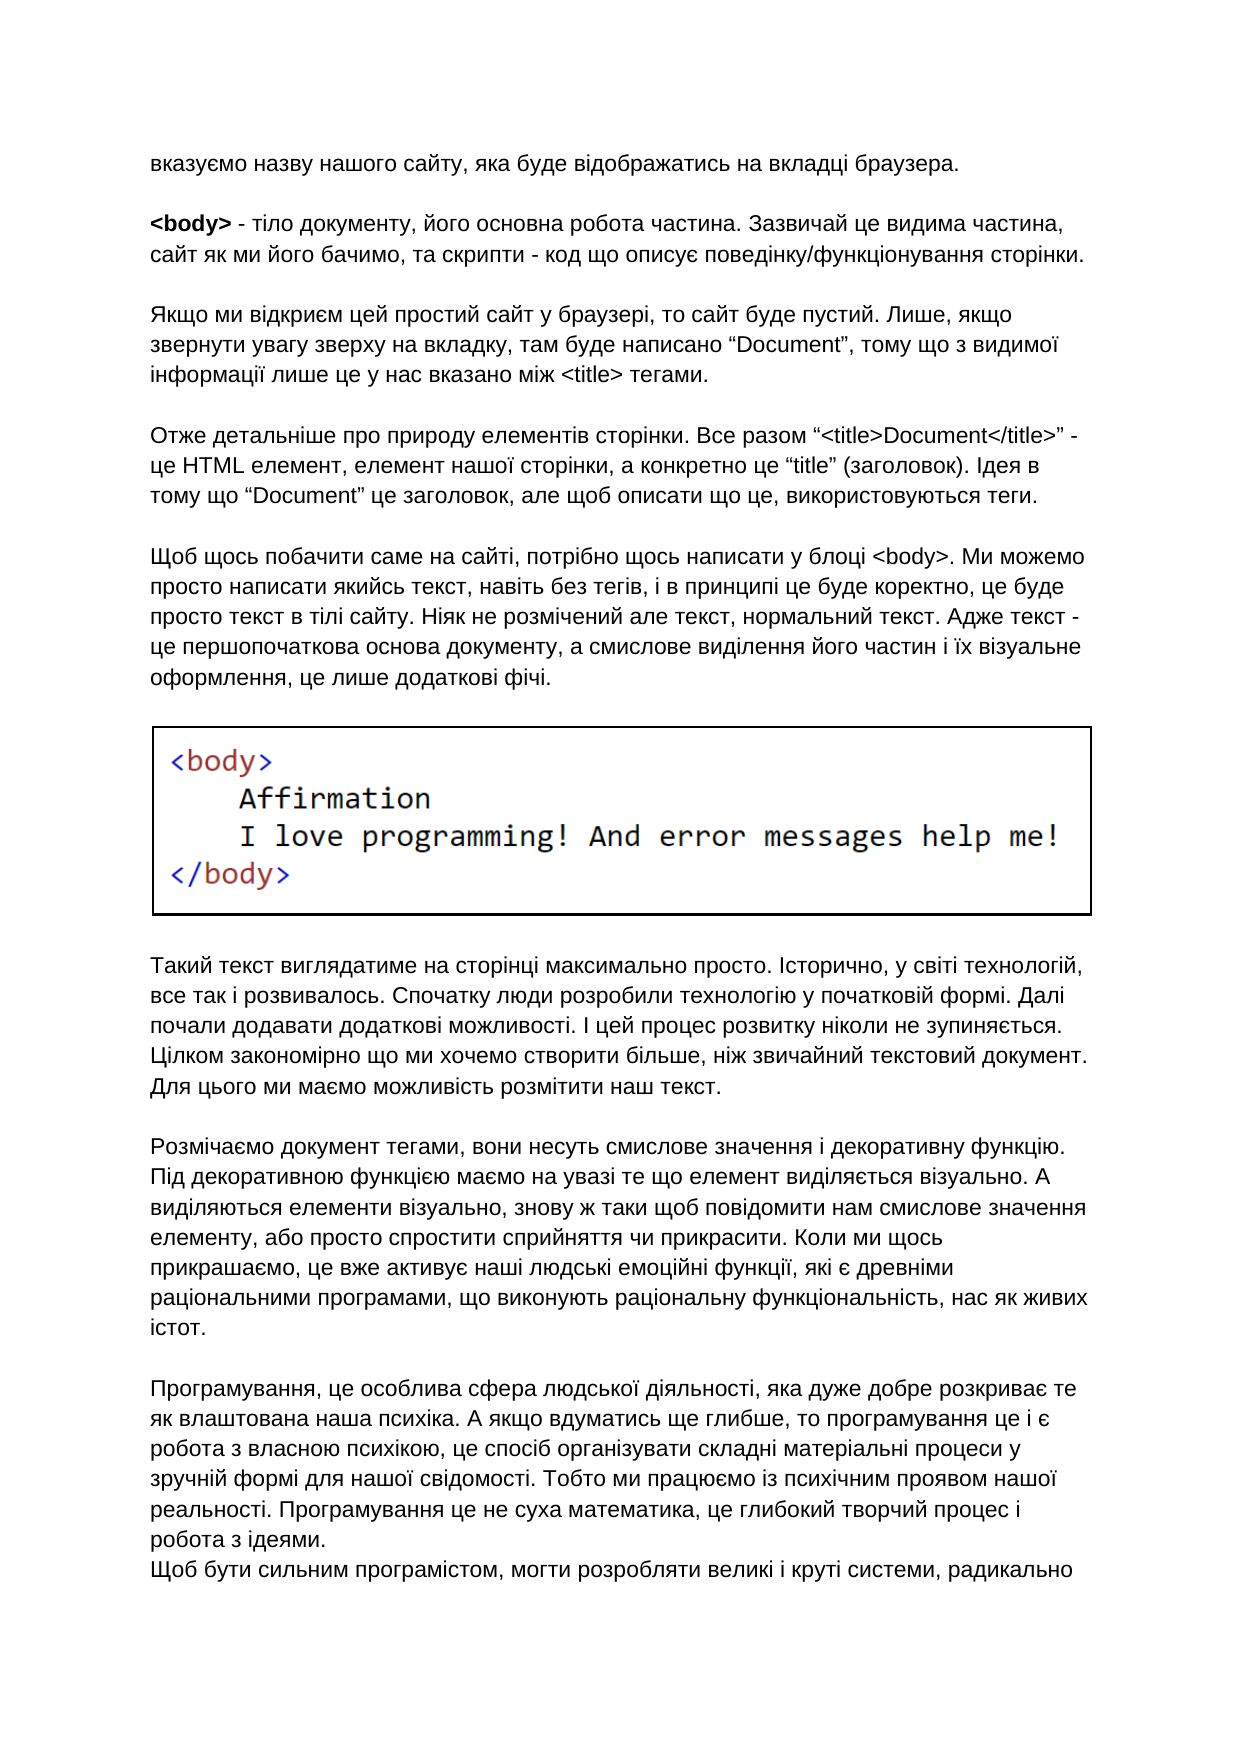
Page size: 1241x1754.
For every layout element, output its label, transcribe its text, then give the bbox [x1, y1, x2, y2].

text Якщо ми відкриєм цей простий сайт у браузері, то сайт буде пустий. Лише, якщо звернути увагу зверху на вкладку, там буде написано “Document”, тому що з видимої інформації лише це у нас вказано між <title> тегами. [150, 301, 1090, 388]
text вказуємо назву нашого сайту, яка буде відображатись на вкладці браузера. [150, 150, 1090, 176]
text Щоб щось побачити саме на сайті, потрібно щось написати у блоці <body>. Ми можемо просто написати якийсь текст, навіть без тегів, і в принципі це буде коректно, це буде просто текст в тілі сайту. Ніяк не розмічений але текст, нормальний текст. Адже текст - це першопочаткова основа документу, а смислове виділення його частин і їх візуальне оформлення, це лише додаткові фічі. [150, 543, 1090, 690]
text Розмічаємо документ тегами, вони несуть смислове значення і декоративну функцію. Під декоративною функцією маємо на увазі те що елемент виділяється візуально. А виділяються елементи візуально, знову ж таки щоб повідомити нам смислове значення елементу, або просто спростити сприйняття чи прикрасити. Коли ми щось прикрашаємо, це вже активує наші людські емоційні функції, які є древніми раціональними програмами, що виконують раціональну функціональність, нас як живих істот. [150, 1133, 1090, 1341]
text Такий текст виглядатиме на сторінці максимально просто. Історично, у світі технологій, все так і розвивалось. Спочатку люди розробили технологію у початковій формі. Далі почали додавати додаткові можливості. І цей процес розвитку ніколи не зупиняється. Цілком закономірно що ми хочемо створити більше, ніж звичайний текстовий документ. Для цього ми маємо можливість розмітити наш текст. [150, 952, 1090, 1099]
text Програмування, це особлива сфера людської діяльності, яка дуже добре розкриває те як влаштована наша психіка. А якщо вдуматись ще глибше, то програмування це і є робота з власною психікою, це спосіб організувати складні матеріальні процеси у зручній формі для нашої свідомості. Тобто ми працюємо із психічним проявом нашої реальності. Програмування це не суха математика, це глибокий творчий процес і робота з ідеями. [150, 1375, 1090, 1552]
text <body> - тіло документу, його основна робота частина. Зазвичай це видима частина, сайт як ми його бачимо, та скрипти - код що описує поведінку/функціонування сторінки. [150, 210, 1090, 267]
picture [154, 728, 1090, 913]
text Щоб бути сильним програмістом, могти розробляти великі і круті системи, радикально [150, 1556, 1090, 1582]
text Отже детальніше про природу елементів сторінки. Все разом “<title>Document</title>” - це HTML елемент, елемент нашої сторінки, а конкретно це “title” (заголовок). Ідея в тому що “Document” це заголовок, але щоб описати що це, використовуються теги. [150, 422, 1090, 509]
